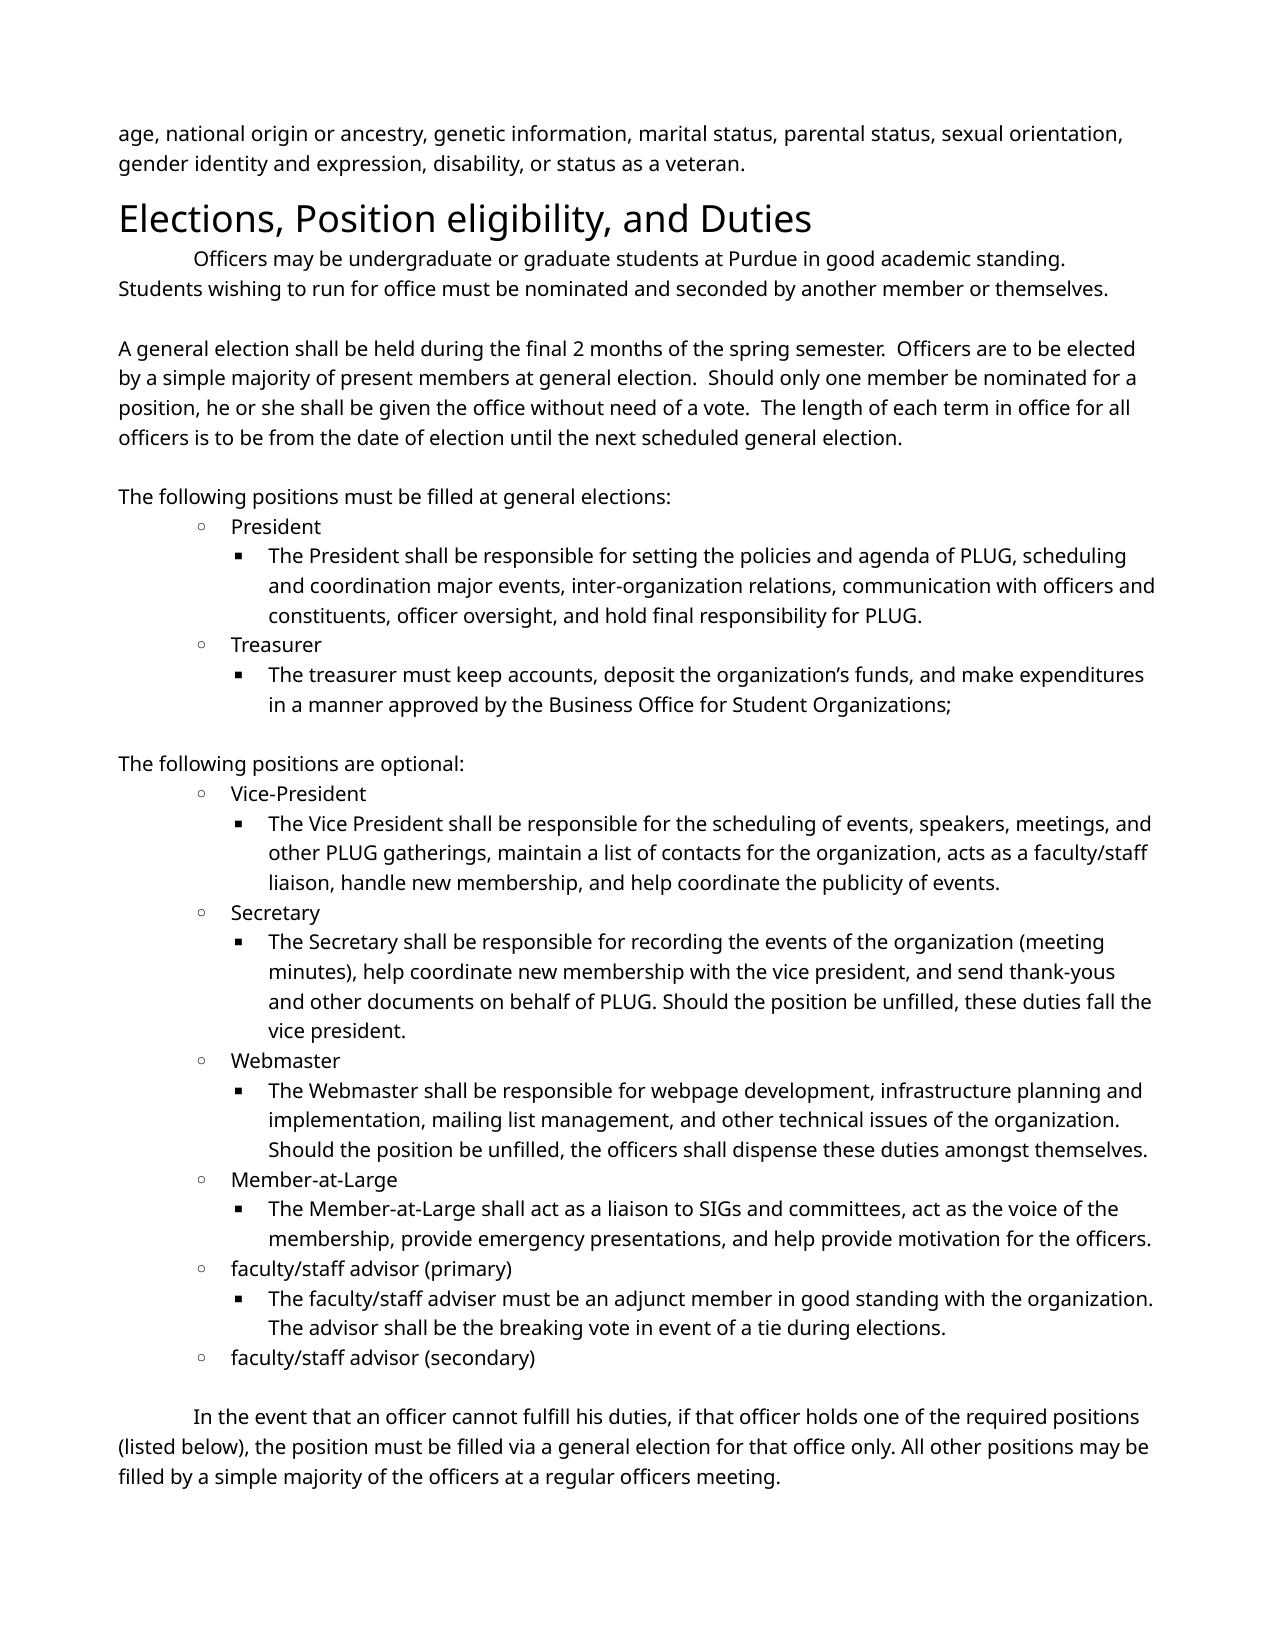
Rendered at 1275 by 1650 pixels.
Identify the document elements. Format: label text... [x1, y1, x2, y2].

list The President shall be responsible for setting the policies and agenda of PLUG, scheduling and coordination major events, inter-organization relations, communication with officers and constituents, officer oversight, and hold final responsibility for PLUG. [231, 540, 1157, 629]
list Secretary [193, 896, 1157, 926]
list Webmaster [193, 1045, 1157, 1074]
subtitle In the event that an officer cannot fulfill his duties, if that officer holds one of the required positions (listed below), the position must be filled via a general election for that office only. All other positions may be filled by a simple majority of the officers at a regular officers meeting. [118, 1401, 1157, 1490]
list President [193, 510, 1157, 540]
list Treasurer [193, 629, 1157, 659]
subtitle The following positions must be filled at general elections: [118, 481, 1157, 510]
list Vice-President [193, 777, 1157, 807]
subtitle A general election shall be held during the final 2 months of the spring semester. Officers are to be elected by a simple majority of present members at general election. Should only one member be nominated for a position, he or she shall be given the office without need of a vote. The length of each term in office for all officers is to be from the date of election until the next scheduled general election. [118, 332, 1157, 451]
list The Vice President shall be responsible for the scheduling of events, speakers, meetings, and other PLUG gatherings, maintain a list of contacts for the organization, acts as a faculty/staff liaison, handle new membership, and help coordinate the publicity of events. [231, 807, 1157, 896]
list faculty/staff advisor (secondary) [193, 1342, 1157, 1371]
list Member-at-Large [193, 1163, 1157, 1193]
text age, national origin or ancestry, genetic information, marital status, parental status, sexual orientation, gender identity and expression, disability, or status as a veteran. [118, 118, 1157, 177]
list The Secretary shall be responsible for recording the events of the organization (meeting minutes), help coordinate new membership with the vice president, and send thank-yous and other documents on behalf of PLUG. Should the position be unfilled, these duties fall the vice president. [231, 926, 1157, 1045]
list faculty/staff advisor (primary) [193, 1252, 1157, 1282]
list The treasurer must keep accounts, deposit the organization’s funds, and make expenditures in a manner approved by the Business Office for Student Organizations; [231, 659, 1157, 718]
list The faculty/staff adviser must be an adjunct member in good standing with the organization. The advisor shall be the breaking vote in event of a tie during elections. [231, 1282, 1157, 1342]
list The Member-at-Large shall act as a liaison to SIGs and committees, act as the voice of the membership, provide emergency presentations, and help provide motivation for the officers. [231, 1193, 1157, 1252]
subtitle Officers may be undergraduate or graduate students at Purdue in good academic standing. Students wishing to run for office must be nominated and seconded by another member or themselves. [118, 243, 1157, 302]
list The Webmaster shall be responsible for webpage development, infrastructure planning and implementation, mailing list management, and other technical issues of the organization. Should the position be unfilled, the officers shall dispense these duties amongst themselves. [231, 1074, 1157, 1163]
text The following positions are optional: [118, 748, 1157, 777]
subtitle Elections, Position eligibility, and Duties [118, 192, 1157, 243]
